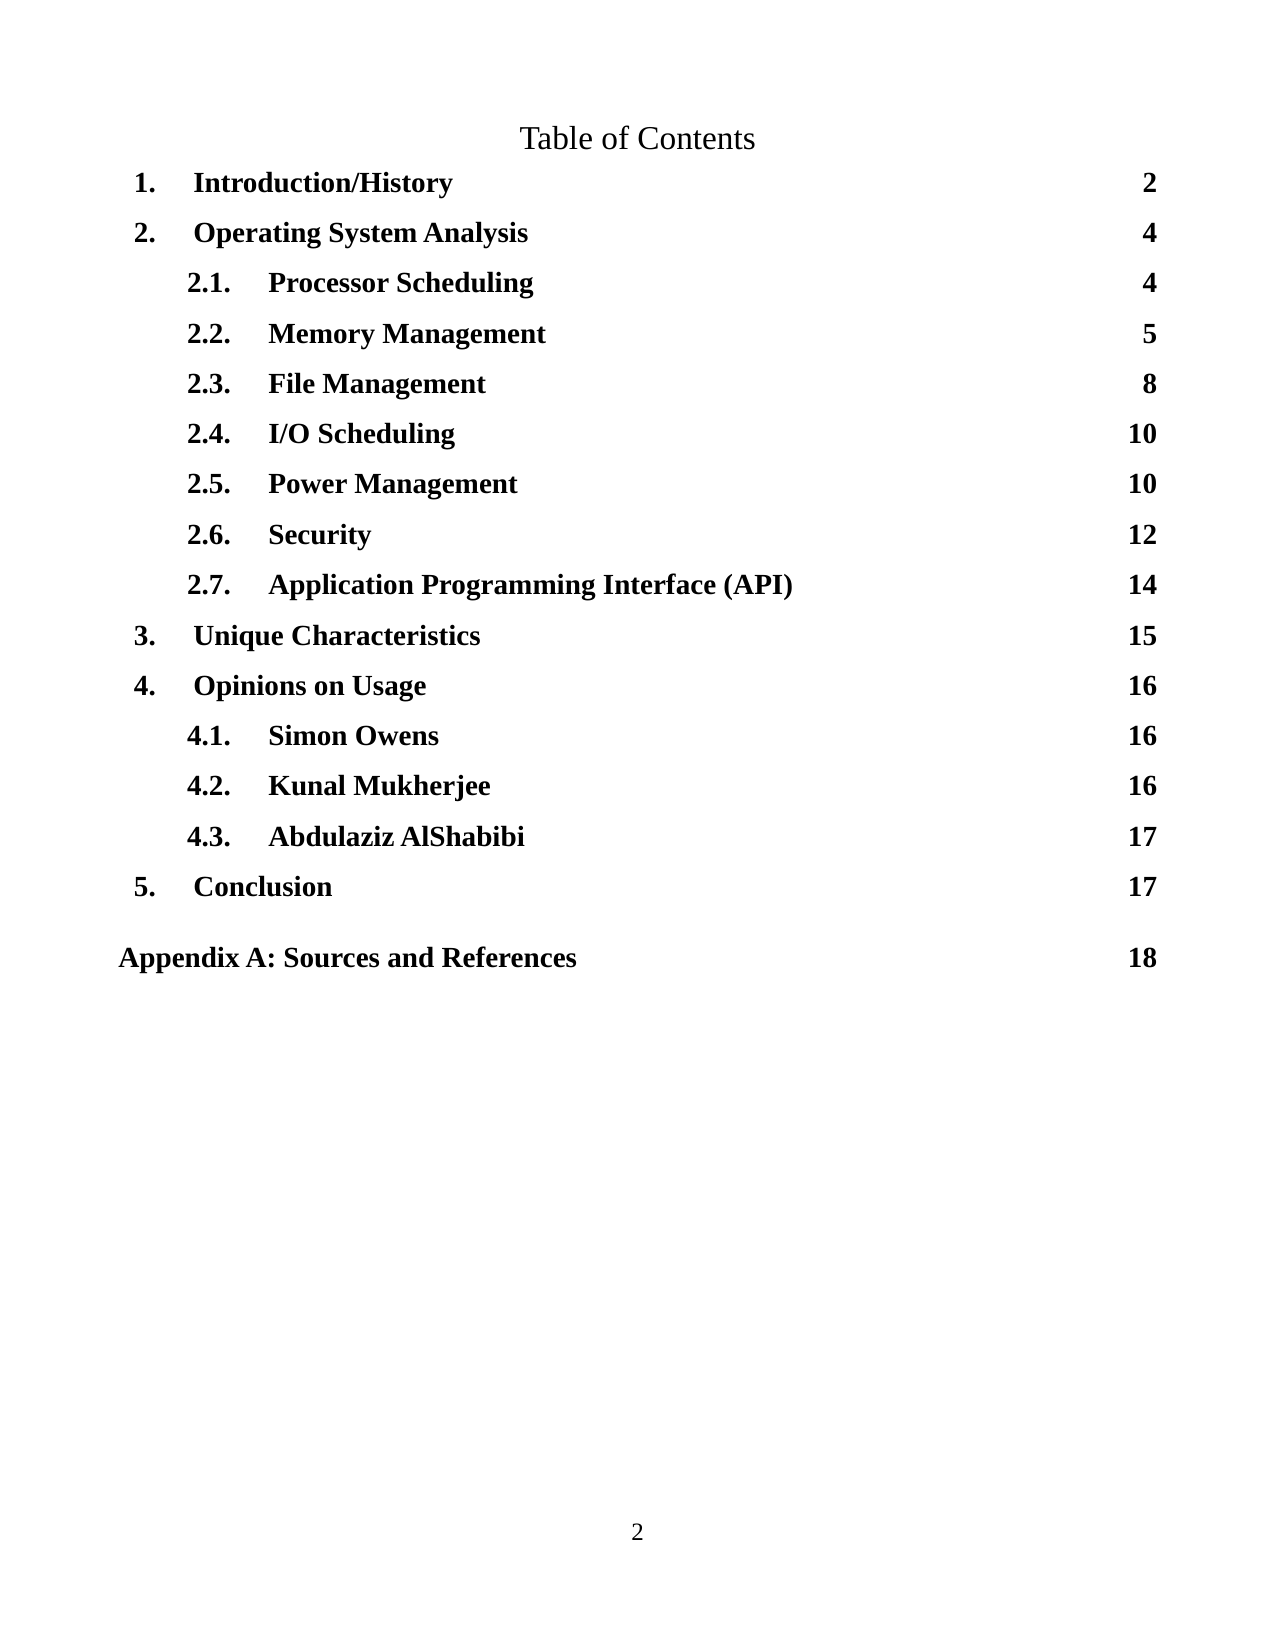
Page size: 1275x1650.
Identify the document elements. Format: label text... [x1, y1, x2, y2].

list Opinions on Usage 16 [156, 668, 1157, 701]
text Table of Contents [118, 118, 1157, 156]
list Unique Characteristics 15 [156, 618, 1157, 651]
list Power Management 10 [231, 467, 1157, 500]
list File Management 8 [231, 366, 1157, 399]
list Simon Owens 16 [231, 718, 1157, 752]
list Abdulaziz AlShabibi 17 [231, 819, 1157, 852]
list Processor Scheduling 4 [231, 265, 1157, 299]
list Security 12 [231, 517, 1157, 551]
list I/O Scheduling 10 [231, 416, 1157, 450]
list Introduction/History 2 [156, 165, 1157, 198]
list Conclusion 17 [156, 869, 1157, 903]
list Memory Management 5 [231, 316, 1157, 349]
text Appendix A: Sources and References 18 [118, 940, 1157, 974]
list Kunal Mukherjee 16 [231, 768, 1157, 802]
list Operating System Analysis 4 [156, 215, 1157, 249]
list Application Programming Interface (API) 14 [231, 567, 1157, 601]
